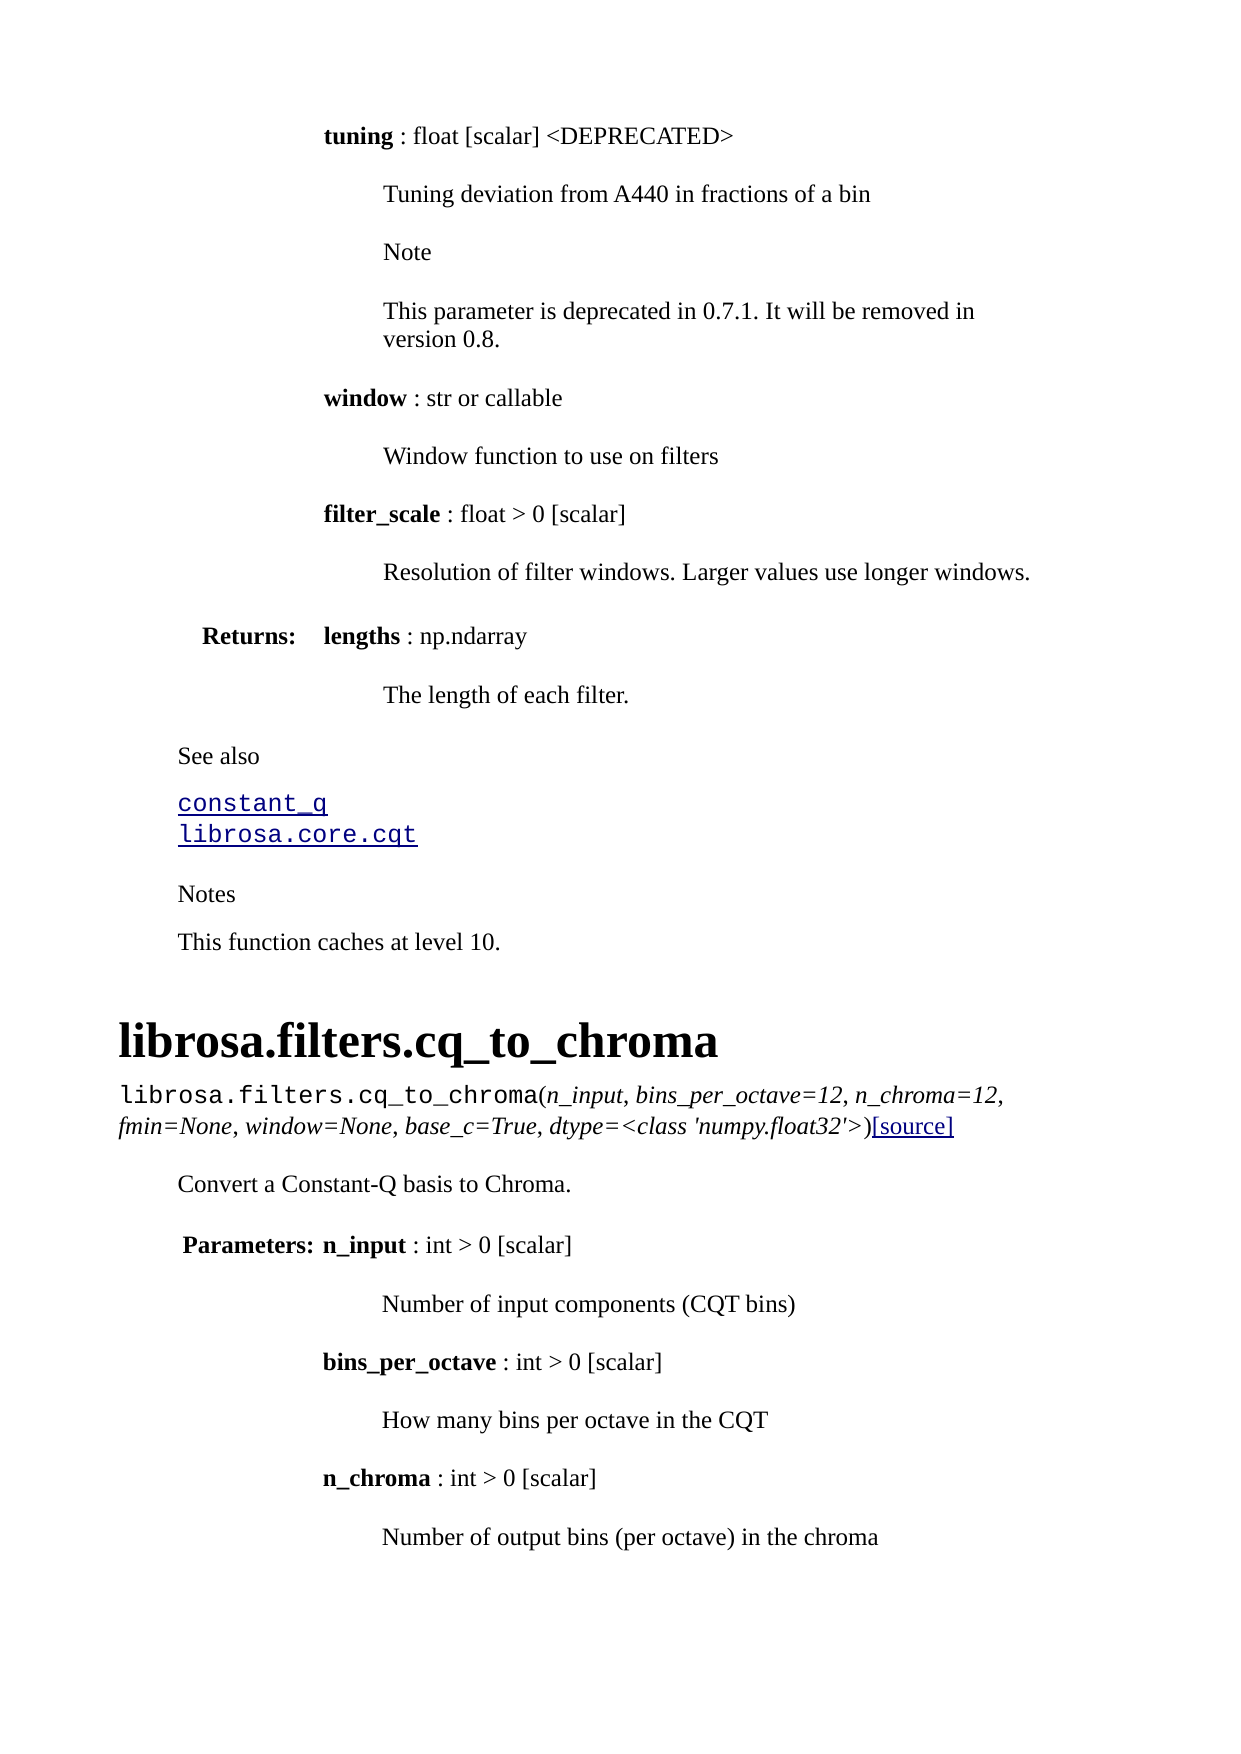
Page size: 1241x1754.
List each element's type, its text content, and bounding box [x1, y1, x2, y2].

subtitle librosa.filters.cq_to_chroma [118, 1010, 1122, 1068]
text Notes [177, 879, 1122, 908]
subtitle librosa.filters.cq_to_chroma(n_input, bins_per_octave=12, n_chroma=12, fmin=None, window=None, base_c=True, dtype=<class 'numpy.float32'>)[source] [118, 1080, 1122, 1140]
table_cell Returns: [177, 619, 321, 741]
text See also [177, 741, 1122, 769]
subtitle librosa.core.cqt [177, 819, 1122, 850]
subtitle constant_q [177, 788, 1122, 819]
table_header Parameters: [177, 1228, 320, 1583]
list This function caches at level 10. [177, 927, 1122, 956]
table_header tuning : float [scalar] <DEPRECATED> Tuning deviation from A440 in fractions of a bin Note This parameter is deprecated in 0.7.1. It will be removed in version 0.8. window : str or callable Window function to use on filters filter_scale : float > 0 [scalar] Resolution of filter windows. Larger values use longer windows. [321, 118, 1048, 618]
list Convert a Constant-Q basis to Chroma. [177, 1169, 1122, 1198]
table_cell lengths : np.ndarray The length of each filter. [321, 619, 1048, 741]
table_header [177, 118, 321, 618]
table_header n_input : int > 0 [scalar] Number of input components (CQT bins) bins_per_octave : int > 0 [scalar] How many bins per octave in the CQT n_chroma : int > 0 [scalar] Number of output bins (per octave) in the chroma [320, 1228, 1122, 1583]
